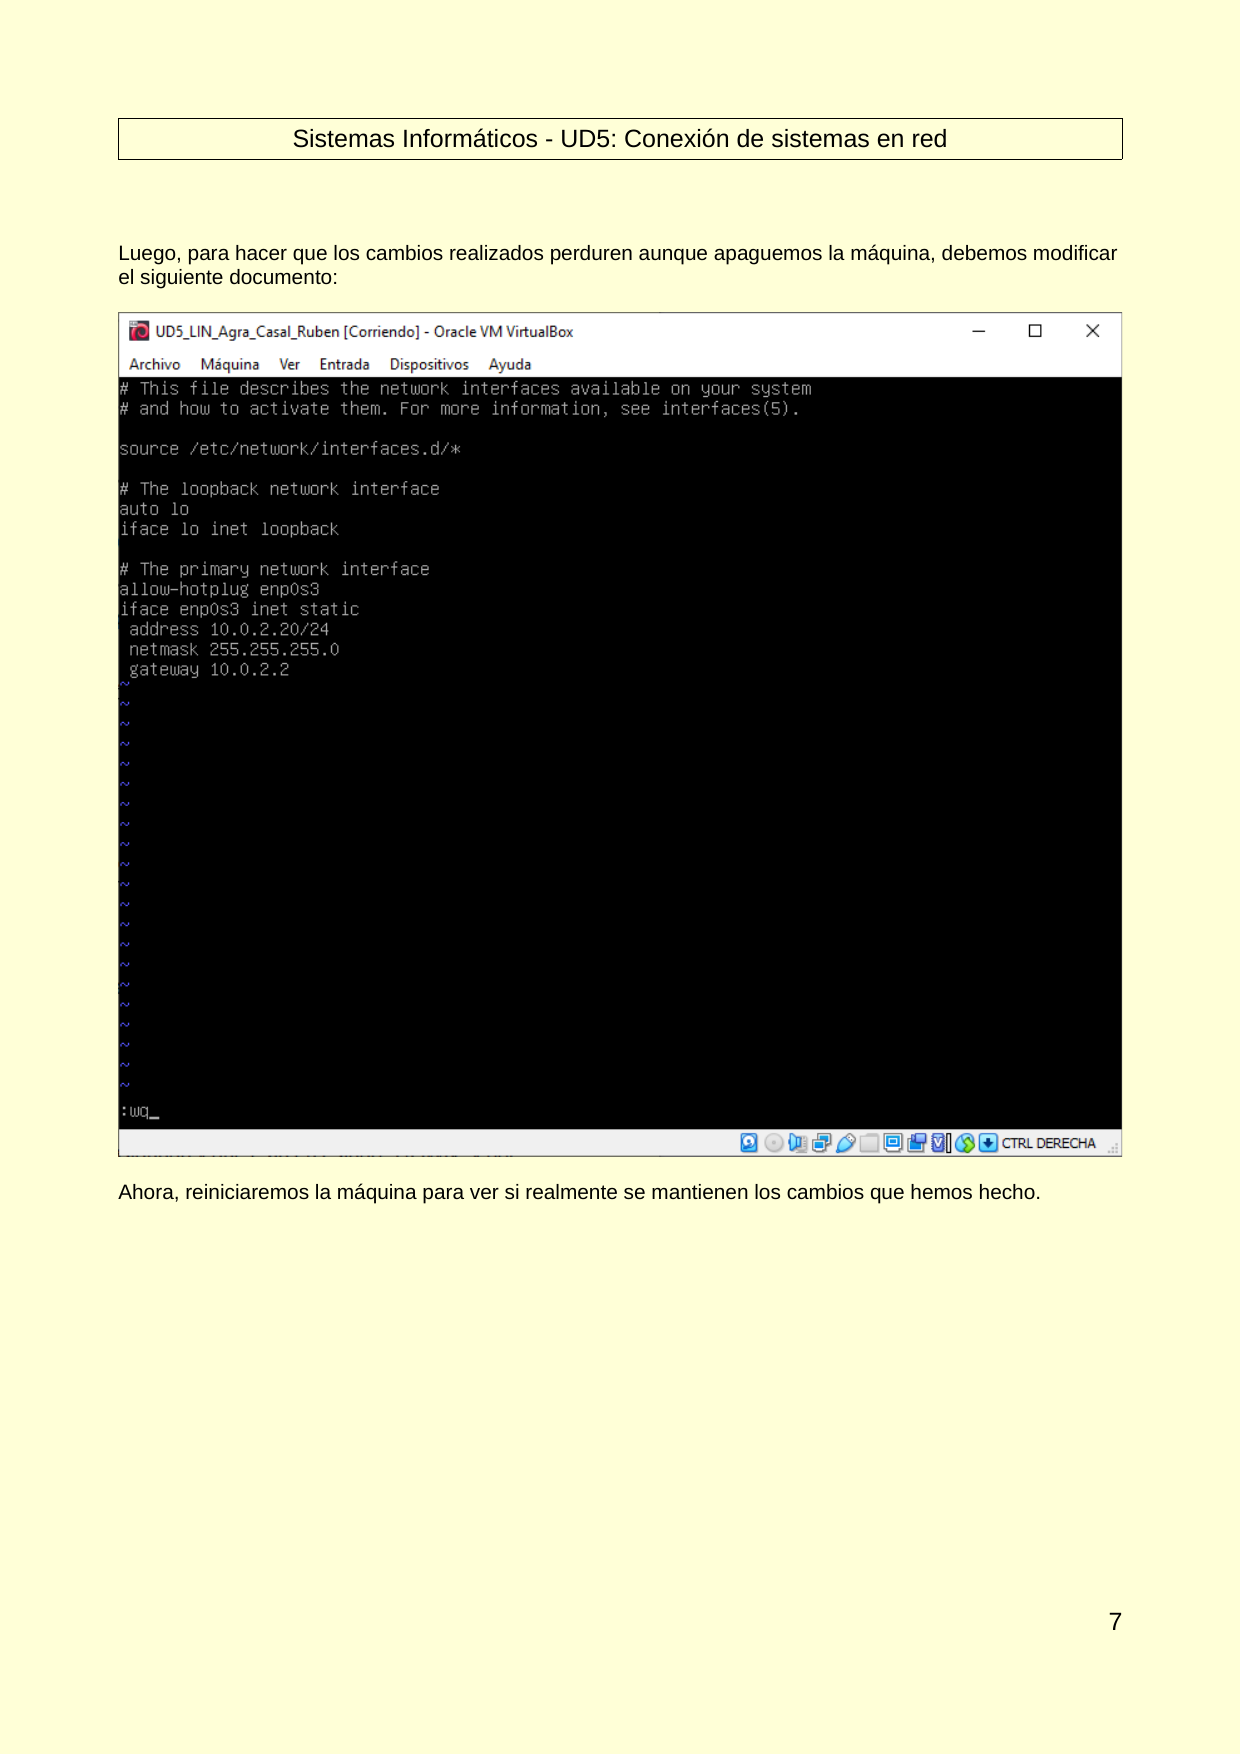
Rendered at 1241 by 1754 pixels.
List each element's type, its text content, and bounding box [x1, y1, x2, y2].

picture [118, 312, 1123, 1157]
text Luego, para hacer que los cambios realizados perduren aunque apaguemos la máquina, debemos modificar el siguiente documento: [118, 241, 1122, 289]
text Ahora, reiniciaremos la máquina para ver si realmente se mantienen los cambios que hemos hecho. [118, 1180, 1122, 1204]
